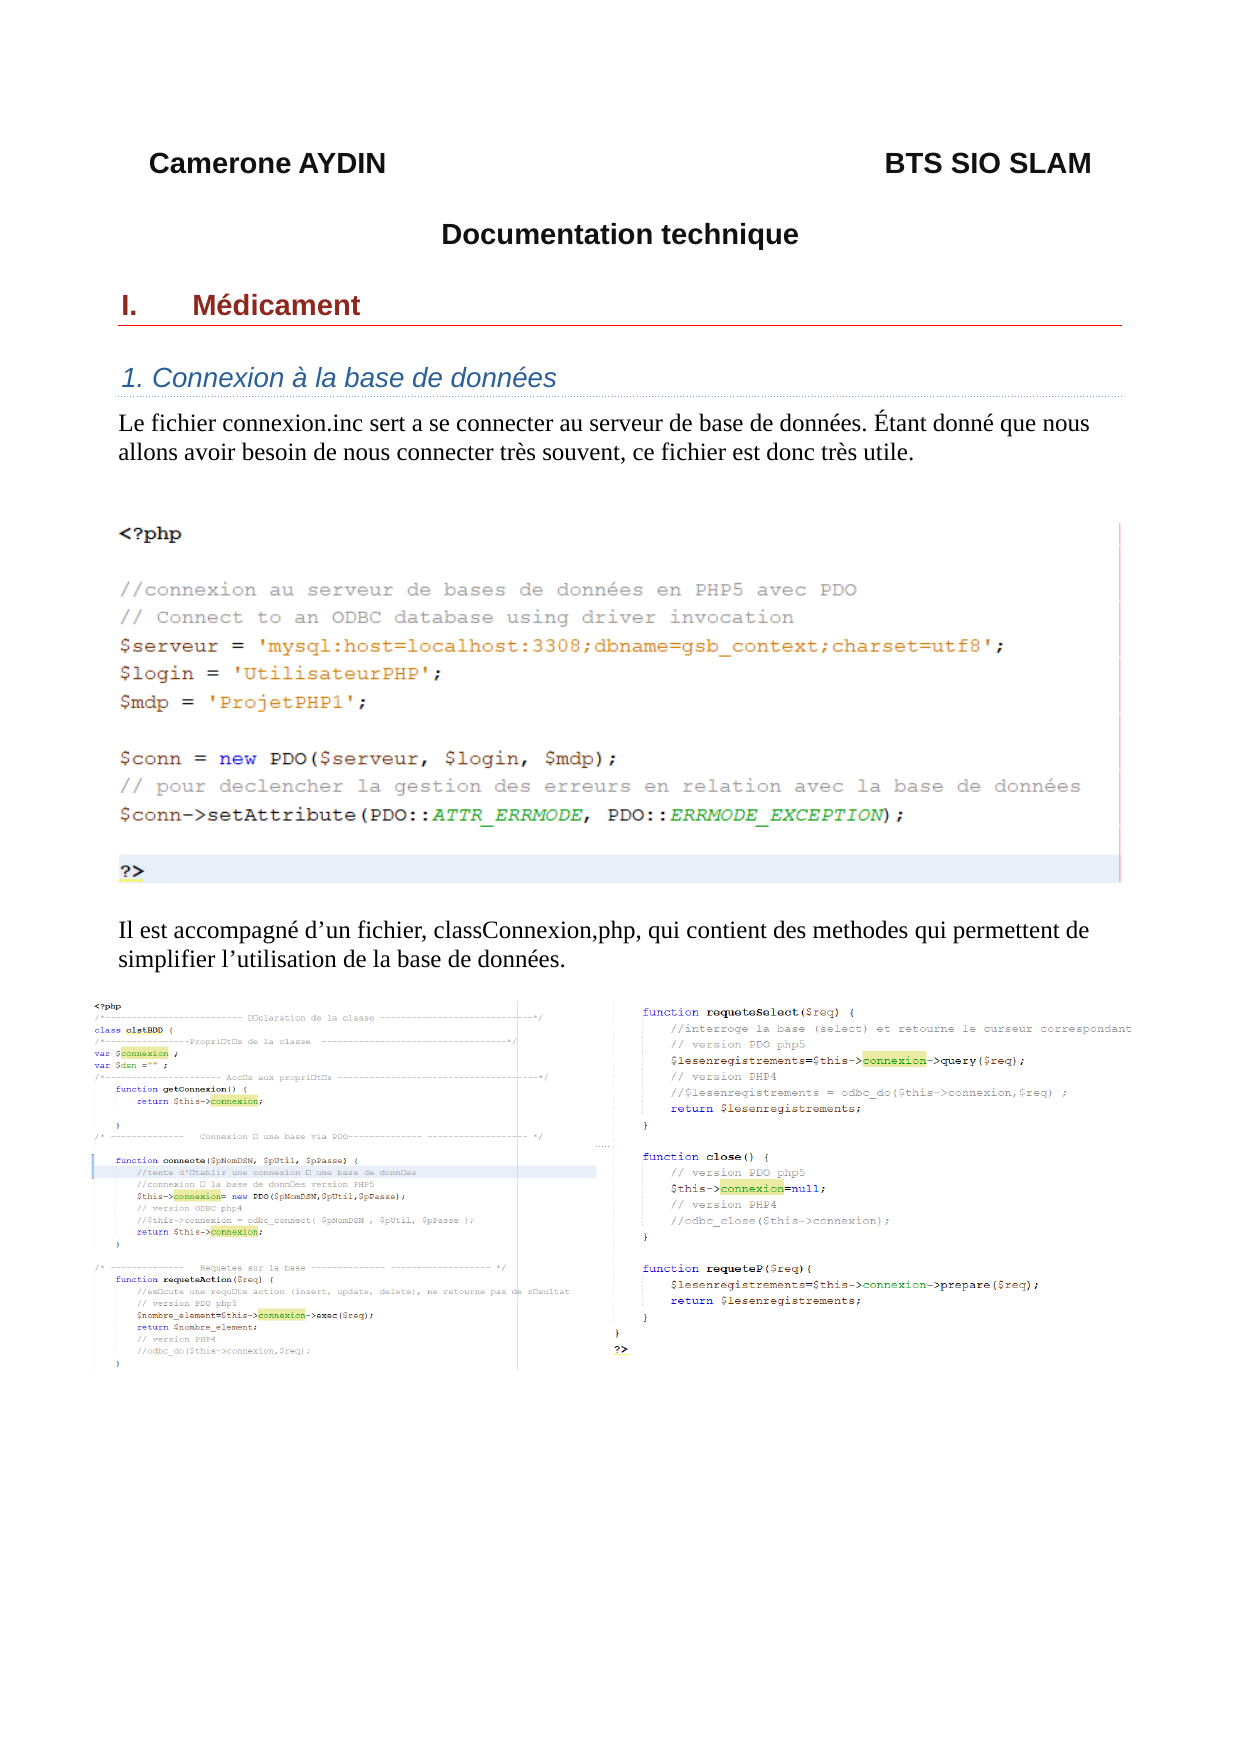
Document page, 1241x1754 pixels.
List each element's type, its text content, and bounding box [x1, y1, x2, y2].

subtitle 1. Connexion à la base de données [118, 358, 1122, 396]
picture [609, 1001, 1172, 1357]
subtitle Camerone AYDIN BTS SIO SLAM [118, 143, 1122, 179]
text Il est accompagné d’un fichier, classConnexion,php, qui contient des methodes qui permettent de simplifier l’utilisation de la base de données. [118, 915, 1122, 973]
subtitle I. Médicament [118, 285, 1122, 325]
subtitle Documentation technique [118, 214, 1122, 251]
picture [118, 523, 1123, 887]
picture [91, 1001, 597, 1370]
text Le fichier connexion.inc sert a se connecter au serveur de base de données. Étant donné que nous allons avoir besoin de nous connecter très souvent, ce fichier est donc très utile. [118, 408, 1122, 466]
